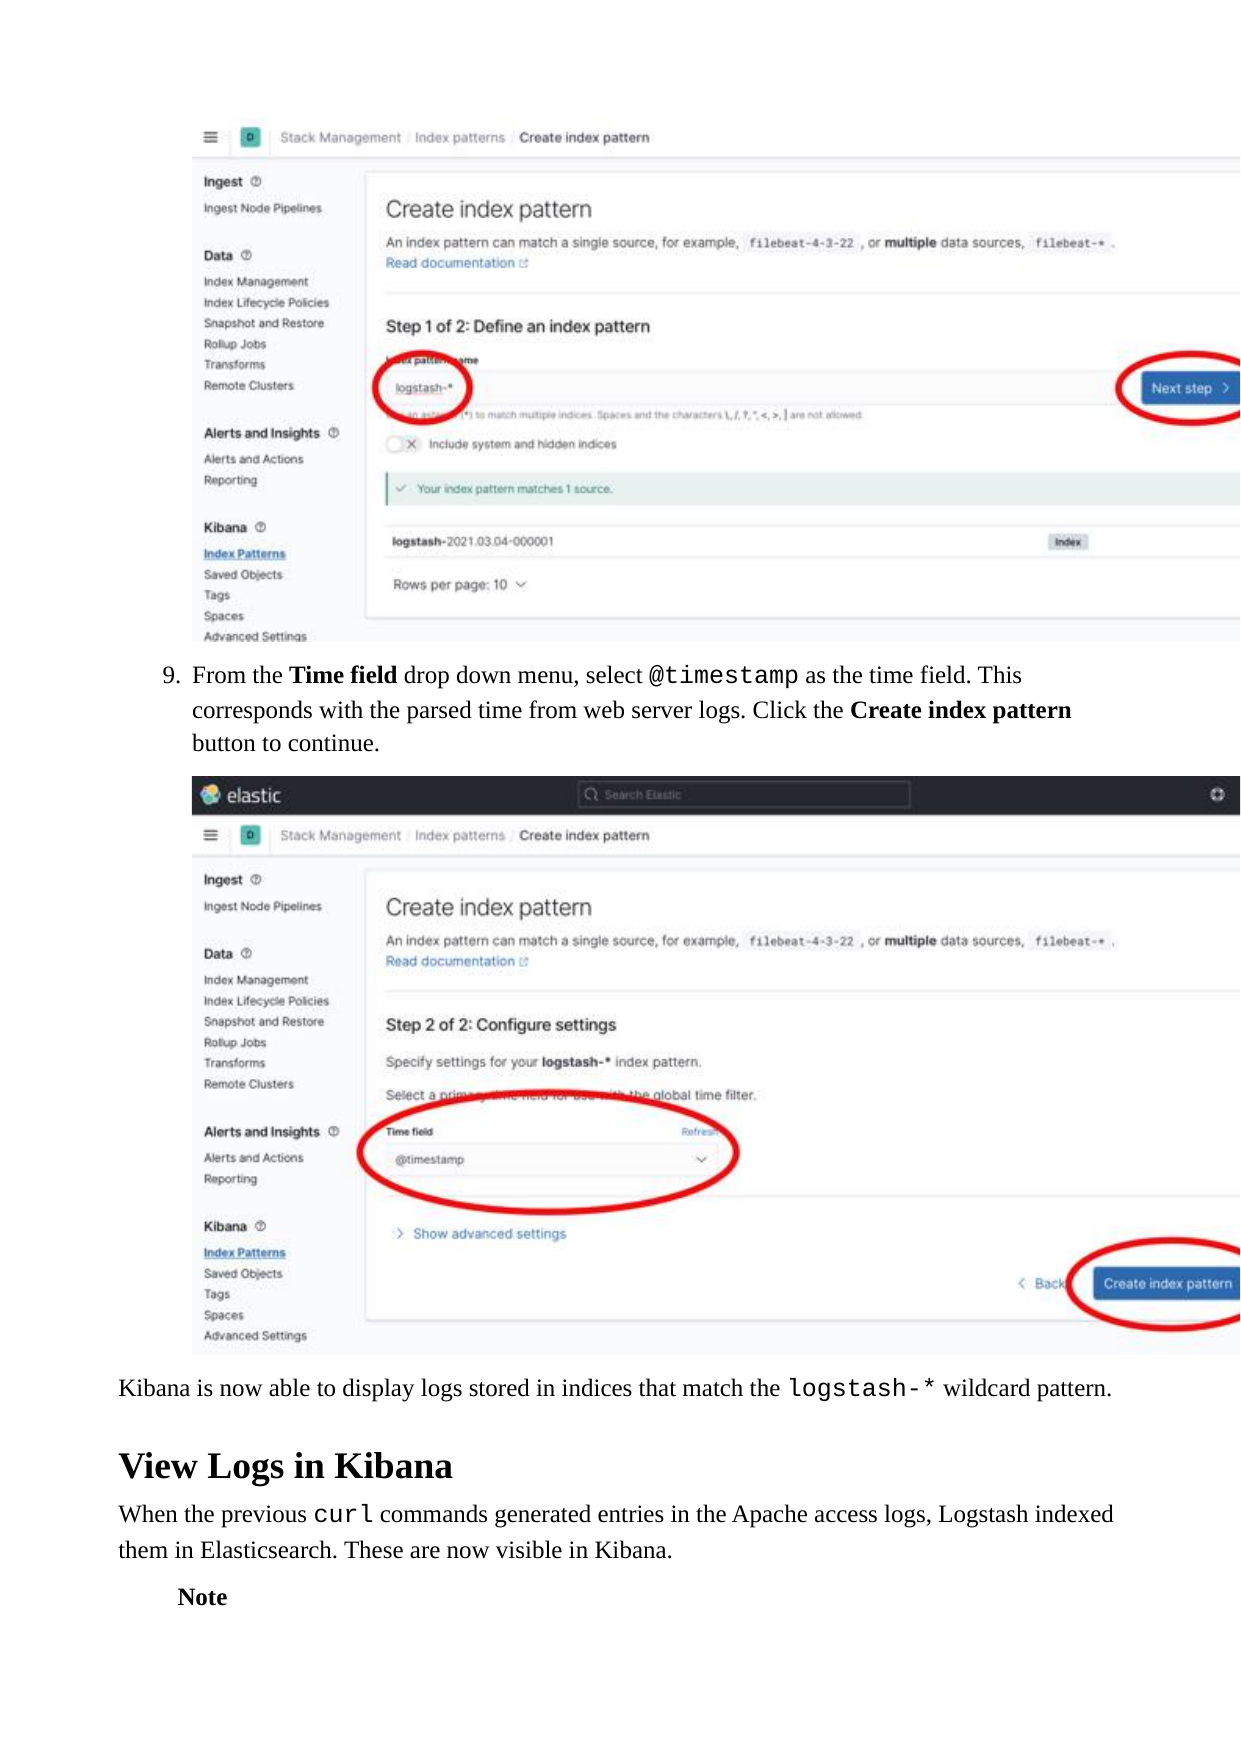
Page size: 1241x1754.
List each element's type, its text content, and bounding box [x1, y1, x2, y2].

subtitle View Logs in Kibana [118, 1444, 1122, 1487]
picture [191, 776, 1241, 1355]
text Kibana is now able to display logs stored in indices that match the logstash-* wildcard pattern. [118, 1373, 1122, 1404]
picture [191, 118, 1241, 642]
list From the Time field drop down menu, select @timestamp as the time field. This corresponds with the parsed time from web server logs. Click the Create index pattern button to continue. [162, 660, 1122, 757]
text When the previous curl commands generated entries in the Apache access logs, Logstash indexed them in Elasticsearch. These are now visible in Kibana. [118, 1499, 1122, 1563]
text Note [177, 1582, 1063, 1611]
